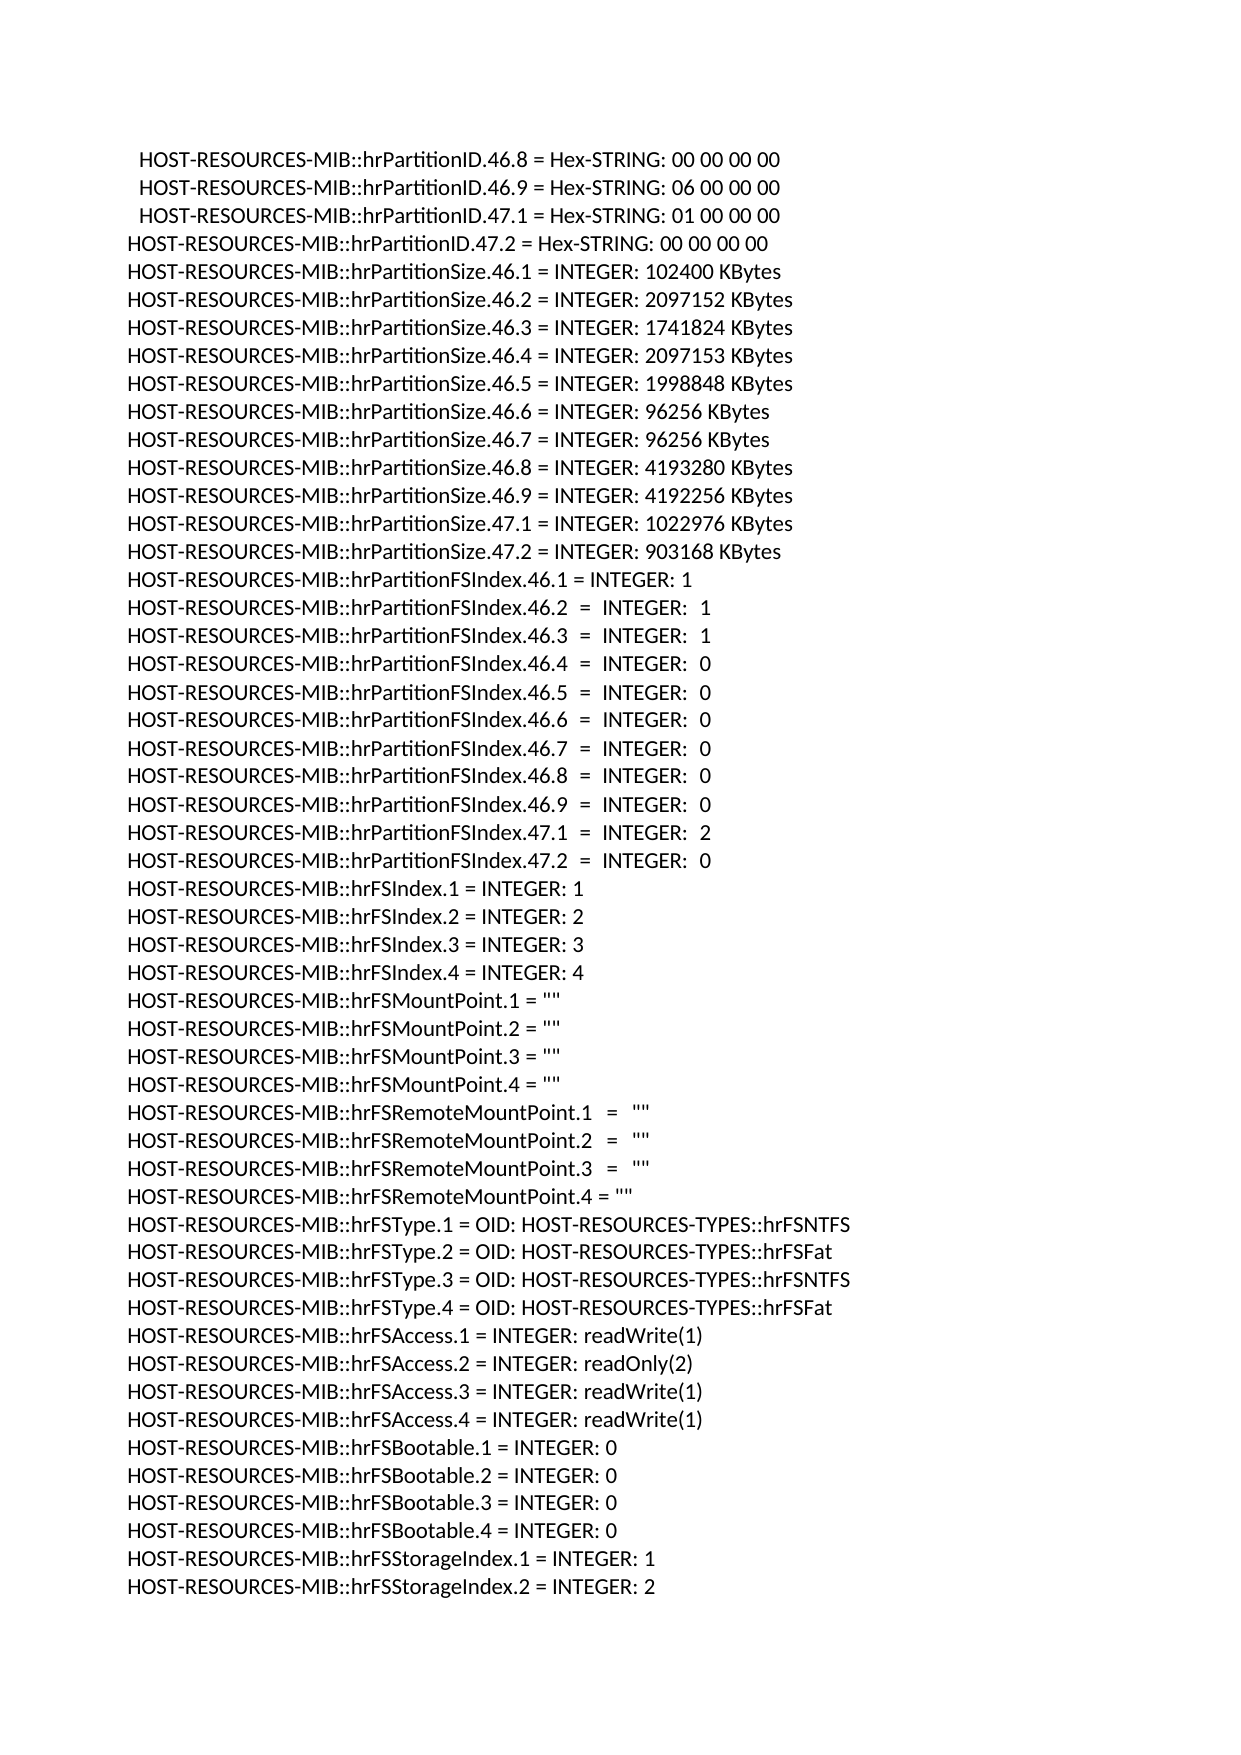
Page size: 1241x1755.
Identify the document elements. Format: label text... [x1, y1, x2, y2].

text HOST-RESOURCES-MIB::hrPartitionFSIndex.46.2 = INTEGER: 1 HOST-RESOURCES-MIB::hrPartitionFSIndex.46.3 = INTEGER: 1 HOST-RESOURCES-MIB::hrPartitionFSIndex.46.4 = INTEGER: 0 HOST-RESOURCES-MIB::hrPartitionFSIndex.46.5 = INTEGER: 0 HOST-RESOURCES-MIB::hrPartitionFSIndex.46.6 = INTEGER: 0 HOST-RESOURCES-MIB::hrPartitionFSIndex.46.7 = INTEGER: 0 HOST-RESOURCES-MIB::hrPartitionFSIndex.46.8 = INTEGER: 0 HOST-RESOURCES-MIB::hrPartitionFSIndex.46.9 = INTEGER: 0 HOST-RESOURCES-MIB::hrPartitionFSIndex.47.1 = INTEGER: 2 HOST-RESOURCES-MIB::hrPartitionFSIndex.47.2 = INTEGER: 0 HOST-RESOURCES-MIB::hrFSIndex.1 = INTEGER: 1 [127, 593, 711, 902]
text HOST-RESOURCES-MIB::hrFSIndex.2 = INTEGER: 2 HOST-RESOURCES-MIB::hrFSIndex.3 = INTEGER: 3 HOST-RESOURCES-MIB::hrFSIndex.4 = INTEGER: 4 HOST-RESOURCES-MIB::hrFSMountPoint.1 = "" HOST-RESOURCES-MIB::hrFSMountPoint.2 = "" HOST-RESOURCES-MIB::hrFSMountPoint.3 = "" HOST-RESOURCES-MIB::hrFSMountPoint.4 = "" [127, 902, 601, 1098]
text HOST-RESOURCES-MIB::hrFSAccess.2 = INTEGER: readOnly(2) HOST-RESOURCES-MIB::hrFSAccess.3 = INTEGER: readWrite(1) HOST-RESOURCES-MIB::hrFSAccess.4 = INTEGER: readWrite(1) HOST-RESOURCES-MIB::hrFSBootable.1 = INTEGER: 0 [127, 1349, 721, 1461]
text HOST-RESOURCES-MIB::hrFSRemoteMountPoint.1 = "" HOST-RESOURCES-MIB::hrFSRemoteMountPoint.2 = "" HOST-RESOURCES-MIB::hrFSRemoteMountPoint.3 = "" HOST-RESOURCES-MIB::hrFSRemoteMountPoint.4 = "" [127, 1098, 650, 1210]
text HOST-RESOURCES-MIB::hrPartitionID.46.9 = Hex-STRING: 06 00 00 00 [139, 173, 1066, 201]
text HOST-RESOURCES-MIB::hrPartitionID.47.2 = Hex-STRING: 00 00 00 00 HOST-RESOURCES-MIB::hrPartitionSize.46.1 = INTEGER: 102400 KBytes HOST-RESOURCES-MIB::hrPartitionSize.46.2 = INTEGER: 2097152 KBytes HOST-RESOURCES-MIB::hrPartitionSize.46.3 = INTEGER: 1741824 KBytes HOST-RESOURCES-MIB::hrPartitionSize.46.4 = INTEGER: 2097153 KBytes HOST-RESOURCES-MIB::hrPartitionSize.46.5 = INTEGER: 1998848 KBytes HOST-RESOURCES-MIB::hrPartitionSize.46.6 = INTEGER: 96256 KBytes HOST-RESOURCES-MIB::hrPartitionSize.46.7 = INTEGER: 96256 KBytes HOST-RESOURCES-MIB::hrPartitionSize.46.8 = INTEGER: 4193280 KBytes HOST-RESOURCES-MIB::hrPartitionSize.46.9 = INTEGER: 4192256 KBytes HOST-RESOURCES-MIB::hrPartitionSize.47.1 = INTEGER: 1022976 KBytes HOST-RESOURCES-MIB::hrPartitionSize.47.2 = INTEGER: 903168 KBytes HOST-RESOURCES-MIB::hrPartitionFSIndex.46.1 = INTEGER: 1 [127, 229, 812, 593]
text HOST-RESOURCES-MIB::hrFSType.1 = OID: HOST-RESOURCES-TYPES::hrFSNTFS HOST-RESOURCES-MIB::hrFSType.2 = OID: HOST-RESOURCES-TYPES::hrFSFat HOST-RESOURCES-MIB::hrFSType.3 = OID: HOST-RESOURCES-TYPES::hrFSNTFS HOST-RESOURCES-MIB::hrFSType.4 = OID: HOST-RESOURCES-TYPES::hrFSFat HOST-RESOURCES-MIB::hrFSAccess.1 = INTEGER: readWrite(1) [127, 1210, 869, 1349]
text HOST-RESOURCES-MIB::hrFSBootable.2 = INTEGER: 0 HOST-RESOURCES-MIB::hrFSBootable.3 = INTEGER: 0 HOST-RESOURCES-MIB::hrFSBootable.4 = INTEGER: 0 HOST-RESOURCES-MIB::hrFSStorageIndex.1 = INTEGER: 1 HOST-RESOURCES-MIB::hrFSStorageIndex.2 = INTEGER: 2 [127, 1461, 672, 1600]
text HOST-RESOURCES-MIB::hrPartitionID.47.1 = Hex-STRING: 01 00 00 00 [139, 201, 1066, 229]
text HOST-RESOURCES-MIB::hrPartitionID.46.8 = Hex-STRING: 00 00 00 00 [139, 145, 1066, 173]
